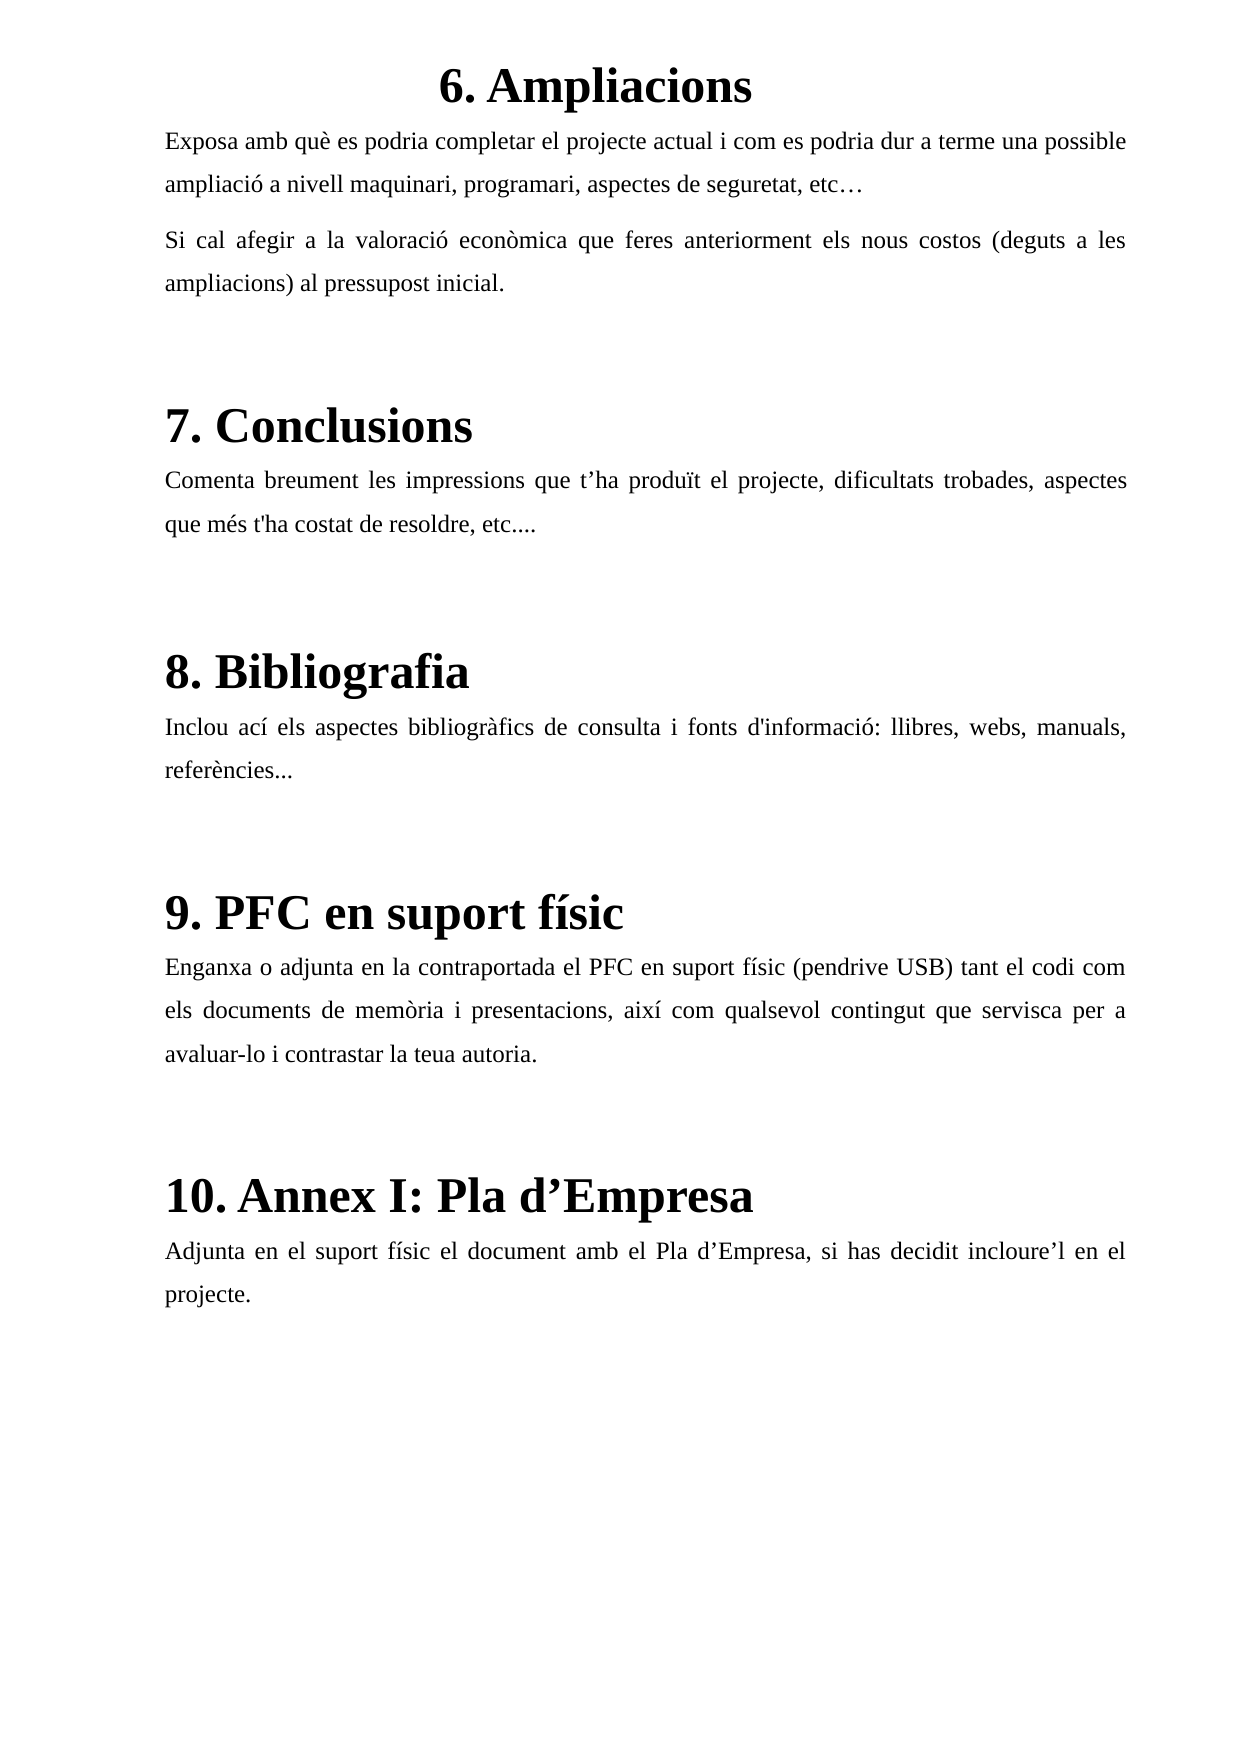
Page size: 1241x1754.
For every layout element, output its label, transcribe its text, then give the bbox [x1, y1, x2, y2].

text Enganxa o adjunta en la contraportada el PFC en suport físic (pendrive USB) tant el codi com els documents de memòria i presentacions, així com qualsevol contingut que servisca per a avaluar-lo i contrastar la teua autoria. [164, 952, 1128, 1067]
text Exposa amb què es podria completar el projecte actual i com es podria dur a terme una possible ampliació a nivell maquinari, programari, aspectes de seguretat, etc… [164, 126, 1128, 198]
text Comenta breument les impressions que t’ha produït el projecte, dificultats trobades, aspectes que més t'ha costat de resoldre, etc.... [164, 466, 1128, 537]
subtitle 9. PFC en suport físic [164, 882, 1140, 940]
text Si cal afegir a la valoració econòmica que feres anteriorment els nous costos (deguts a les ampliacions) al pressupost inicial. [164, 225, 1128, 297]
subtitle 8. Bibliografia [164, 642, 1140, 699]
subtitle 10. Annex I: Pla d’Empresa [164, 1166, 1140, 1224]
text Adjunta en el suport físic el document amb el Pla d’Empresa, si has decidit incloure’l en el projecte. [164, 1236, 1128, 1308]
subtitle 7. Conclusions [164, 396, 1140, 453]
text Inclou ací els aspectes bibliogràfics de consulta i fonts d'informació: llibres, webs, manuals, referències... [164, 712, 1128, 784]
subtitle 6. Ampliacions [164, 56, 1140, 114]
